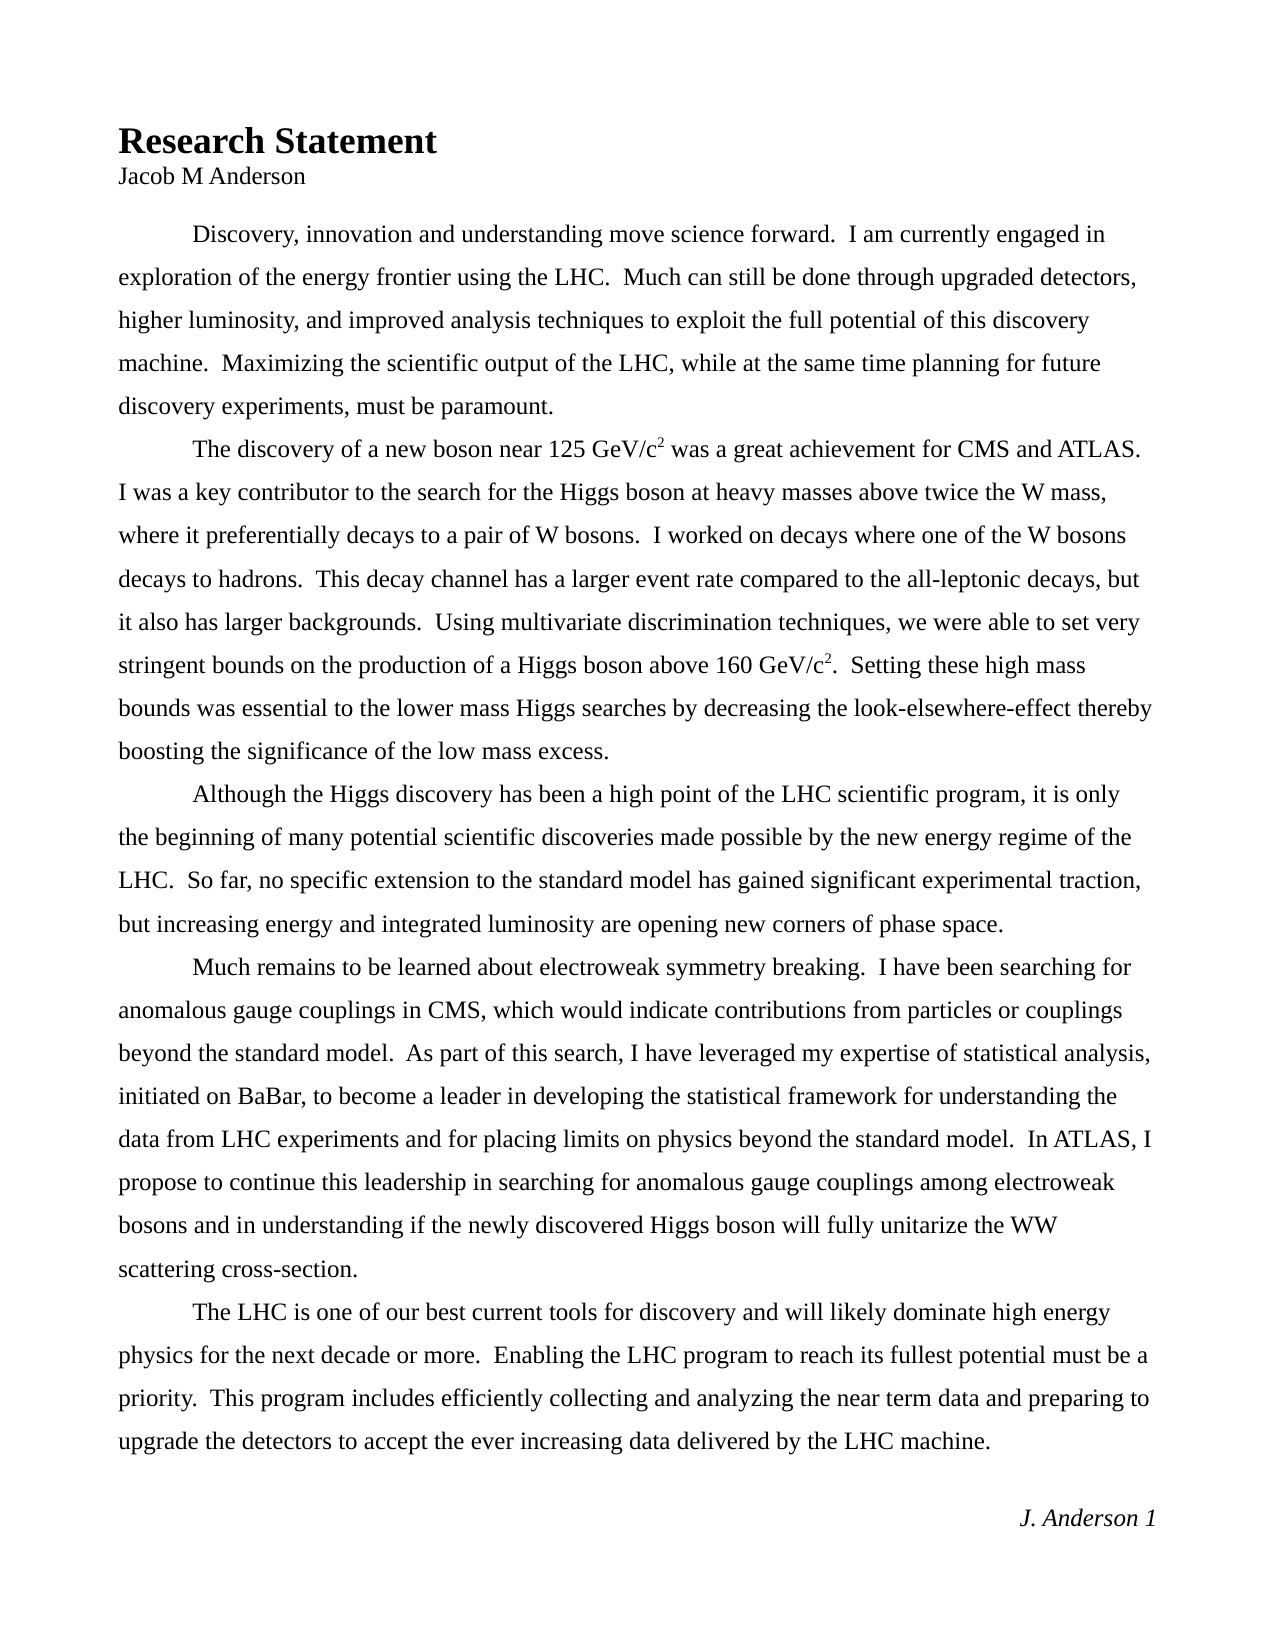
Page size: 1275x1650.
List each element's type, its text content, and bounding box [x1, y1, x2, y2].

text Much remains to be learned about electroweak symmetry breaking. I have been searching for anomalous gauge couplings in CMS, which would indicate contributions from particles or couplings beyond the standard model. As part of this search, I have leveraged my expertise of statistical analysis, initiated on BaBar, to become a leader in developing the statistical framework for understanding the data from LHC experiments and for placing limits on physics beyond the standard model. In ATLAS, I propose to continue this leadership in searching for anomalous gauge couplings among electroweak bosons and in understanding if the newly discovered Higgs boson will fully unitarize the WW scattering cross-section. [118, 952, 1157, 1282]
text Research Statement [118, 118, 1157, 161]
text Jacob M Anderson [118, 161, 1157, 190]
text The discovery of a new boson near 125 GeV/c2 was a great achievement for CMS and ATLAS. I was a key contributor to the search for the Higgs boson at heavy masses above twice the W mass, where it preferentially decays to a pair of W bosons. I worked on decays where one of the W bosons decays to hadrons. This decay channel has a larger event rate compared to the all-leptonic decays, but it also has larger backgrounds. Using multivariate discrimination techniques, we were able to set very stringent bounds on the production of a Higgs boson above 160 GeV/c2. Setting these high mass bounds was essential to the lower mass Higgs searches by decreasing the look-elsewhere-effect thereby boosting the significance of the low mass excess. [118, 434, 1157, 765]
text Although the Higgs discovery has been a high point of the LHC scientific program, it is only the beginning of many potential scientific discoveries made possible by the new energy regime of the LHC. So far, no specific extension to the standard model has gained significant experimental traction, but increasing energy and integrated luminosity are opening new corners of phase space. [118, 779, 1157, 937]
text Discovery, innovation and understanding move science forward. I am currently engaged in exploration of the energy frontier using the LHC. Much can still be done through upgraded detectors, higher luminosity, and improved analysis techniques to exploit the full potential of this discovery machine. Maximizing the scientific output of the LHC, while at the same time planning for future discovery experiments, must be paramount. [118, 219, 1157, 420]
text The LHC is one of our best current tools for discovery and will likely dominate high energy physics for the next decade or more. Enabling the LHC program to reach its fullest potential must be a priority. This program includes efficiently collecting and analyzing the near term data and preparing to upgrade the detectors to accept the ever increasing data delivered by the LHC machine. [118, 1297, 1157, 1455]
